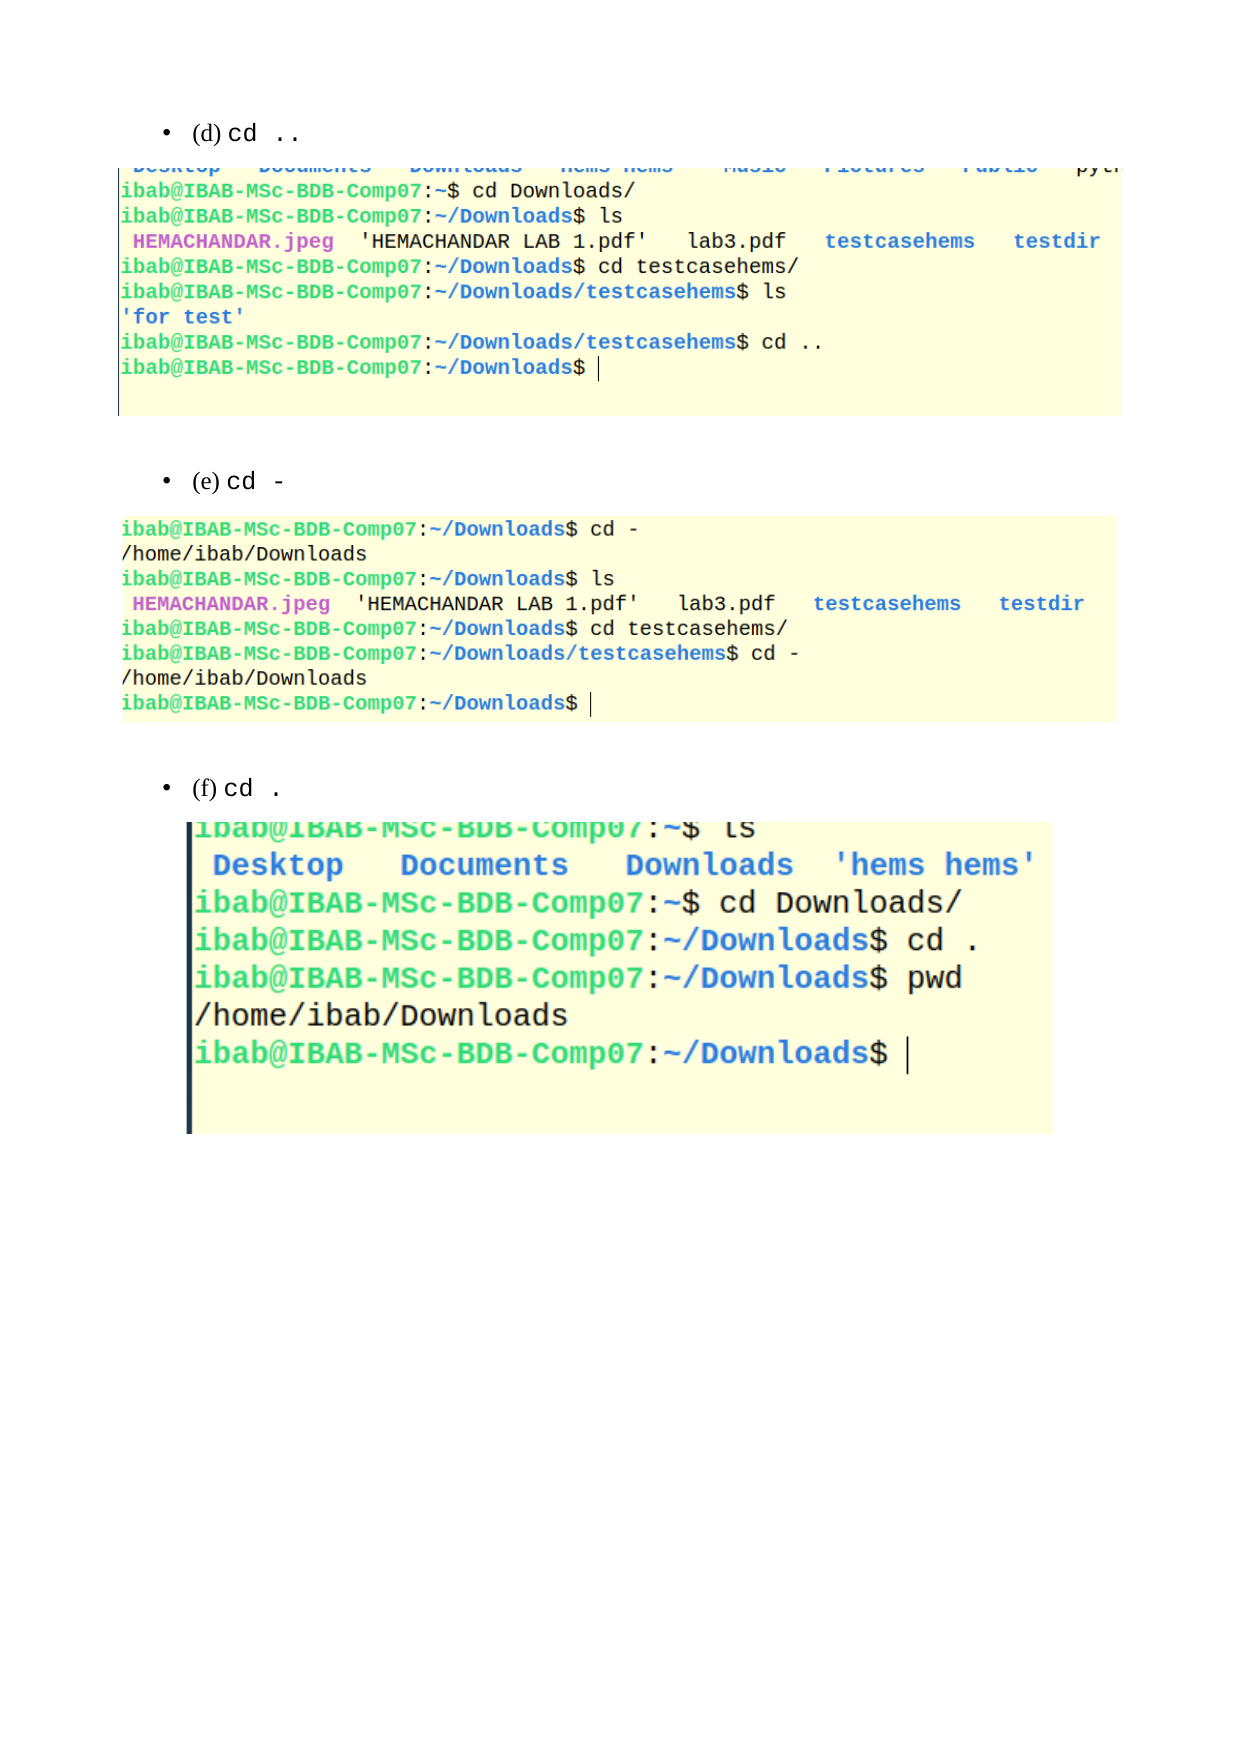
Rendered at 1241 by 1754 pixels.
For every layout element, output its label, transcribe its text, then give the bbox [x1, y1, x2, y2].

picture [122, 516, 1118, 722]
list (f) cd . [162, 773, 1122, 803]
picture [118, 168, 1123, 416]
picture [186, 822, 1054, 1134]
list (d) cd .. [162, 118, 1122, 149]
list (e) cd - [162, 466, 1122, 497]
